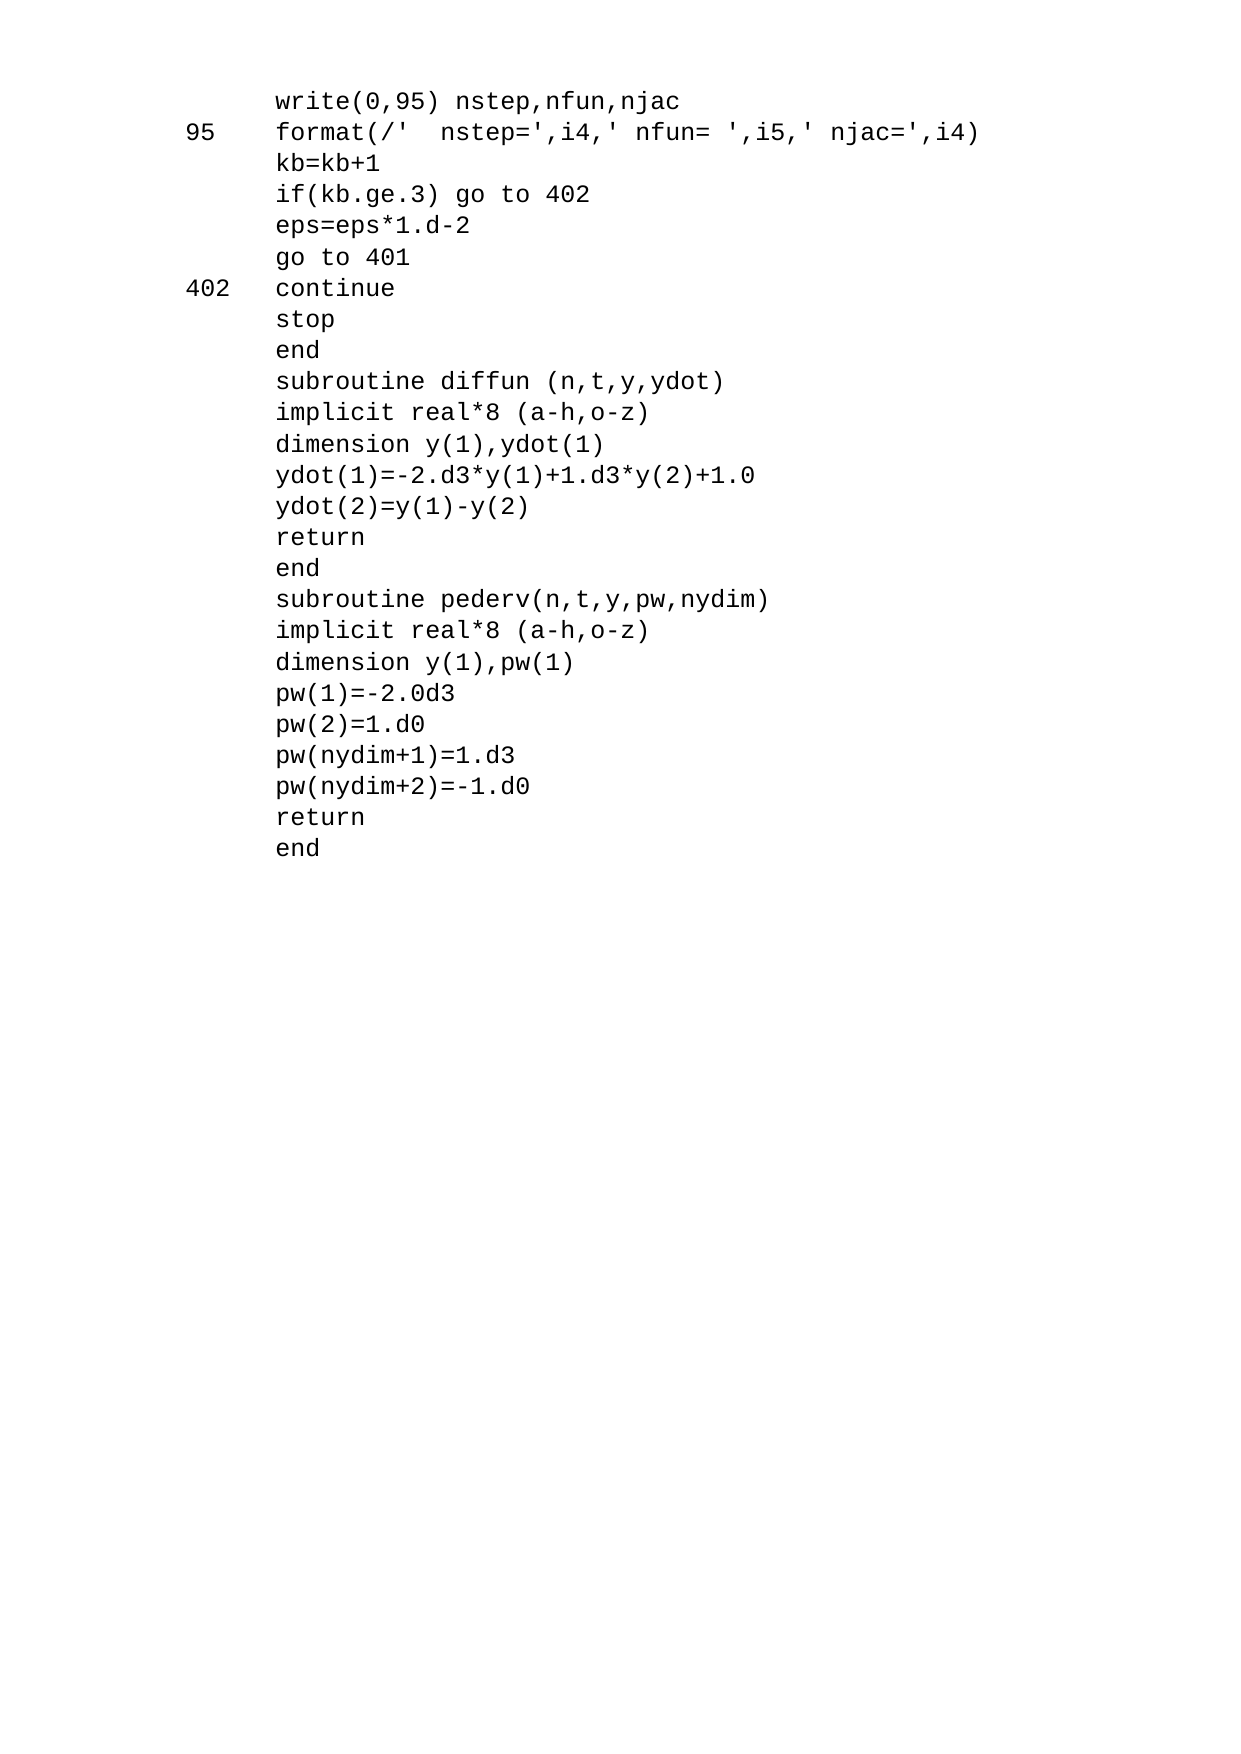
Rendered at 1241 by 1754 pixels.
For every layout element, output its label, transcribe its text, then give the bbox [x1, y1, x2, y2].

text subroutine diffun (n,t,y,ydot) [185, 369, 1152, 397]
text go to 401 [185, 244, 1152, 273]
text end [185, 338, 1152, 366]
text pw(1)=-2.0d3 [185, 680, 1152, 709]
text dimension y(1),ydot(1) [185, 431, 1152, 459]
text return [185, 805, 1152, 833]
text pw(nydim+2)=-1.d0 [185, 774, 1152, 802]
text pw(2)=1.d0 [185, 711, 1152, 740]
text kb=kb+1 [185, 151, 1152, 179]
text pw(nydim+1)=1.d3 [185, 743, 1152, 771]
text end [185, 836, 1152, 864]
text end [185, 556, 1152, 584]
text 95 format(/' nstep=',i4,' nfun= ',i5,' njac=',i4) [185, 120, 1152, 148]
text dimension y(1),pw(1) [185, 649, 1152, 677]
text subroutine pederv(n,t,y,pw,nydim) [185, 587, 1152, 615]
text if(kb.ge.3) go to 402 [185, 182, 1152, 210]
text write(0,95) nstep,nfun,njac [185, 88, 1152, 117]
text implicit real*8 (a-h,o-z) [185, 400, 1152, 428]
text eps=eps*1.d-2 [185, 213, 1152, 241]
text 402 continue [185, 275, 1152, 304]
text ydot(2)=y(1)-y(2) [185, 493, 1152, 522]
text return [185, 524, 1152, 553]
text implicit real*8 (a-h,o-z) [185, 618, 1152, 646]
text ydot(1)=-2.d3*y(1)+1.d3*y(2)+1.0 [185, 462, 1152, 491]
text stop [185, 307, 1152, 335]
